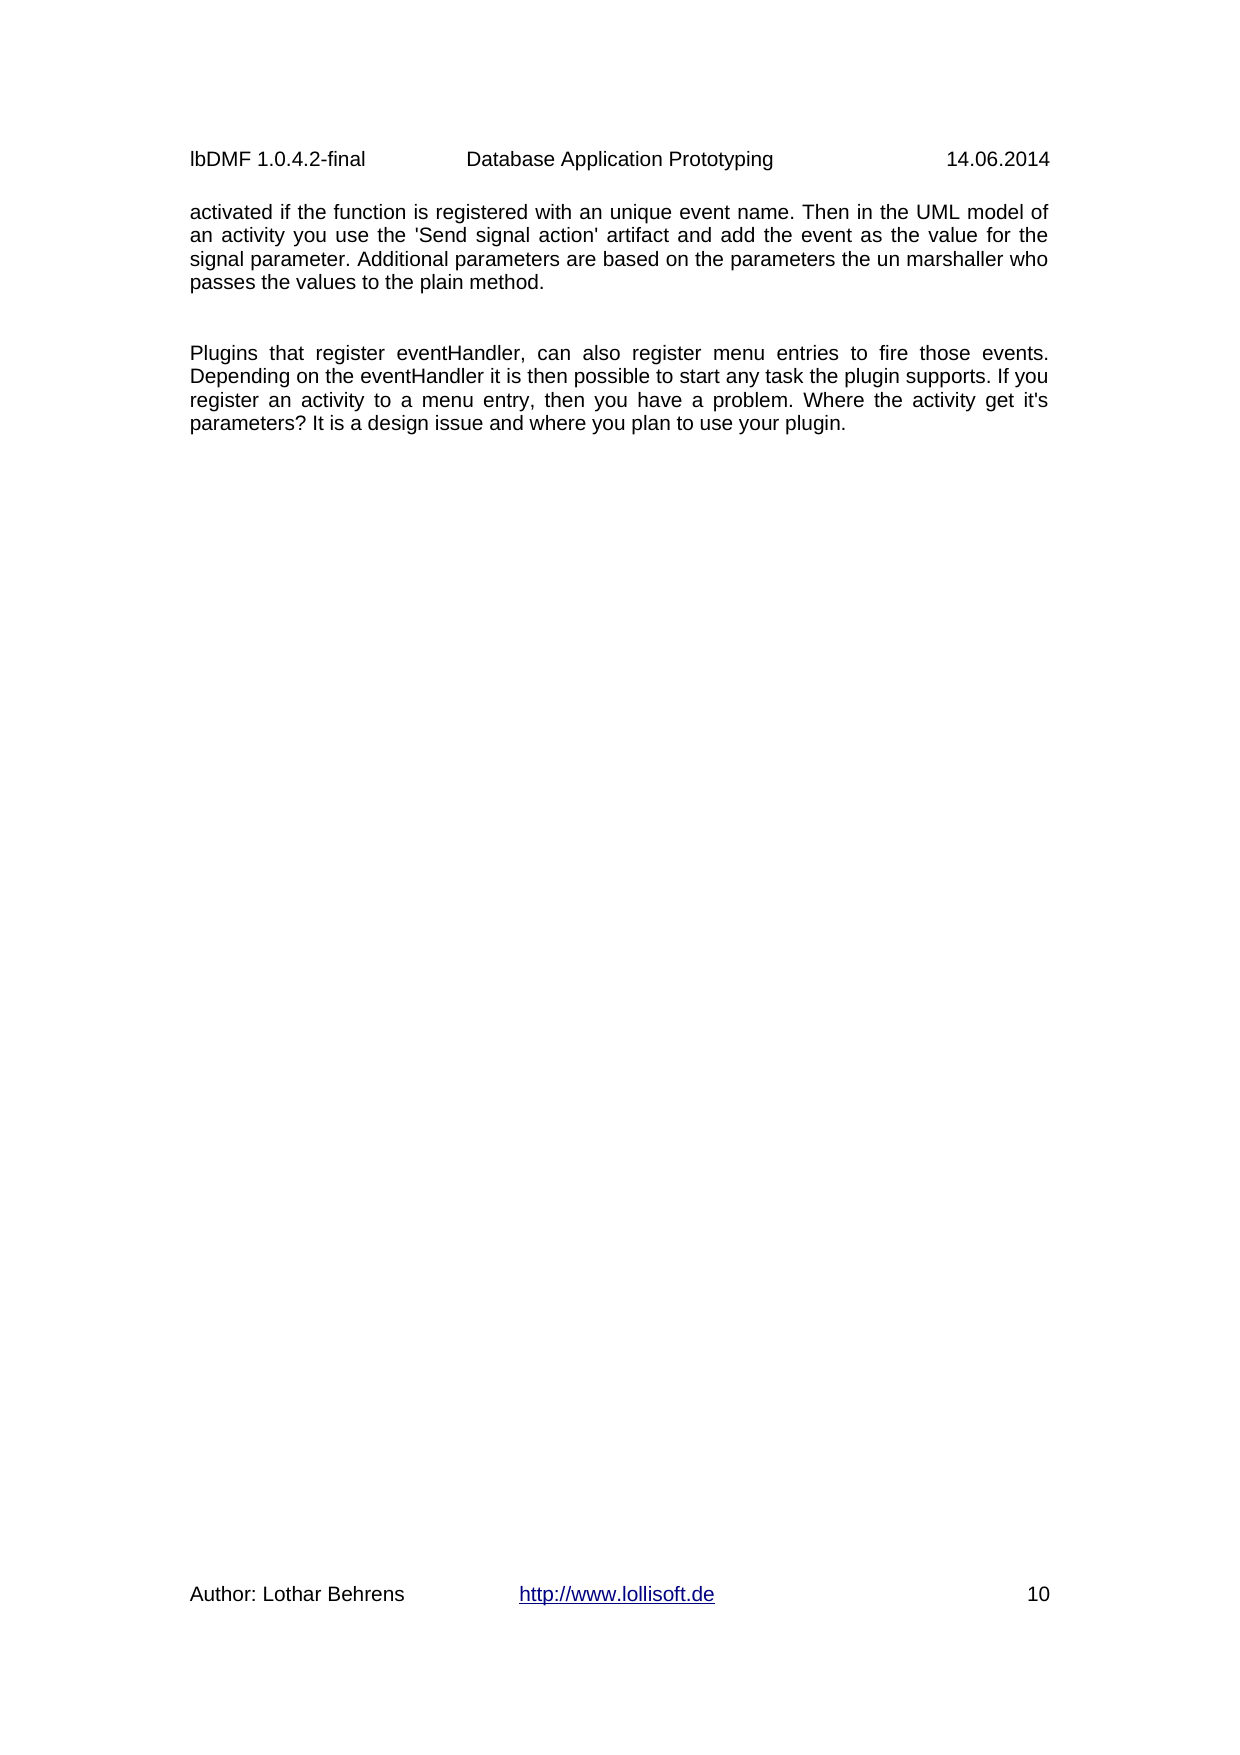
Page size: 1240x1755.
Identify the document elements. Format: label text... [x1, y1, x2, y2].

text Plugins that register eventHandler, can also register menu entries to fire those events. Depending on the eventHandler it is then possible to start any task the plugin supports. If you register an activity to a menu entry, then you have a problem. Where the activity get it's parameters? It is a design issue and where you plan to use your plugin. [189, 342, 1050, 435]
text activated if the function is registered with an unique event name. Then in the UML model of an activity you use the 'Send signal action' artifact and add the event as the value for the signal parameter. Additional parameters are based on the parameters the un marshaller who passes the values to the plain method. [189, 201, 1050, 293]
